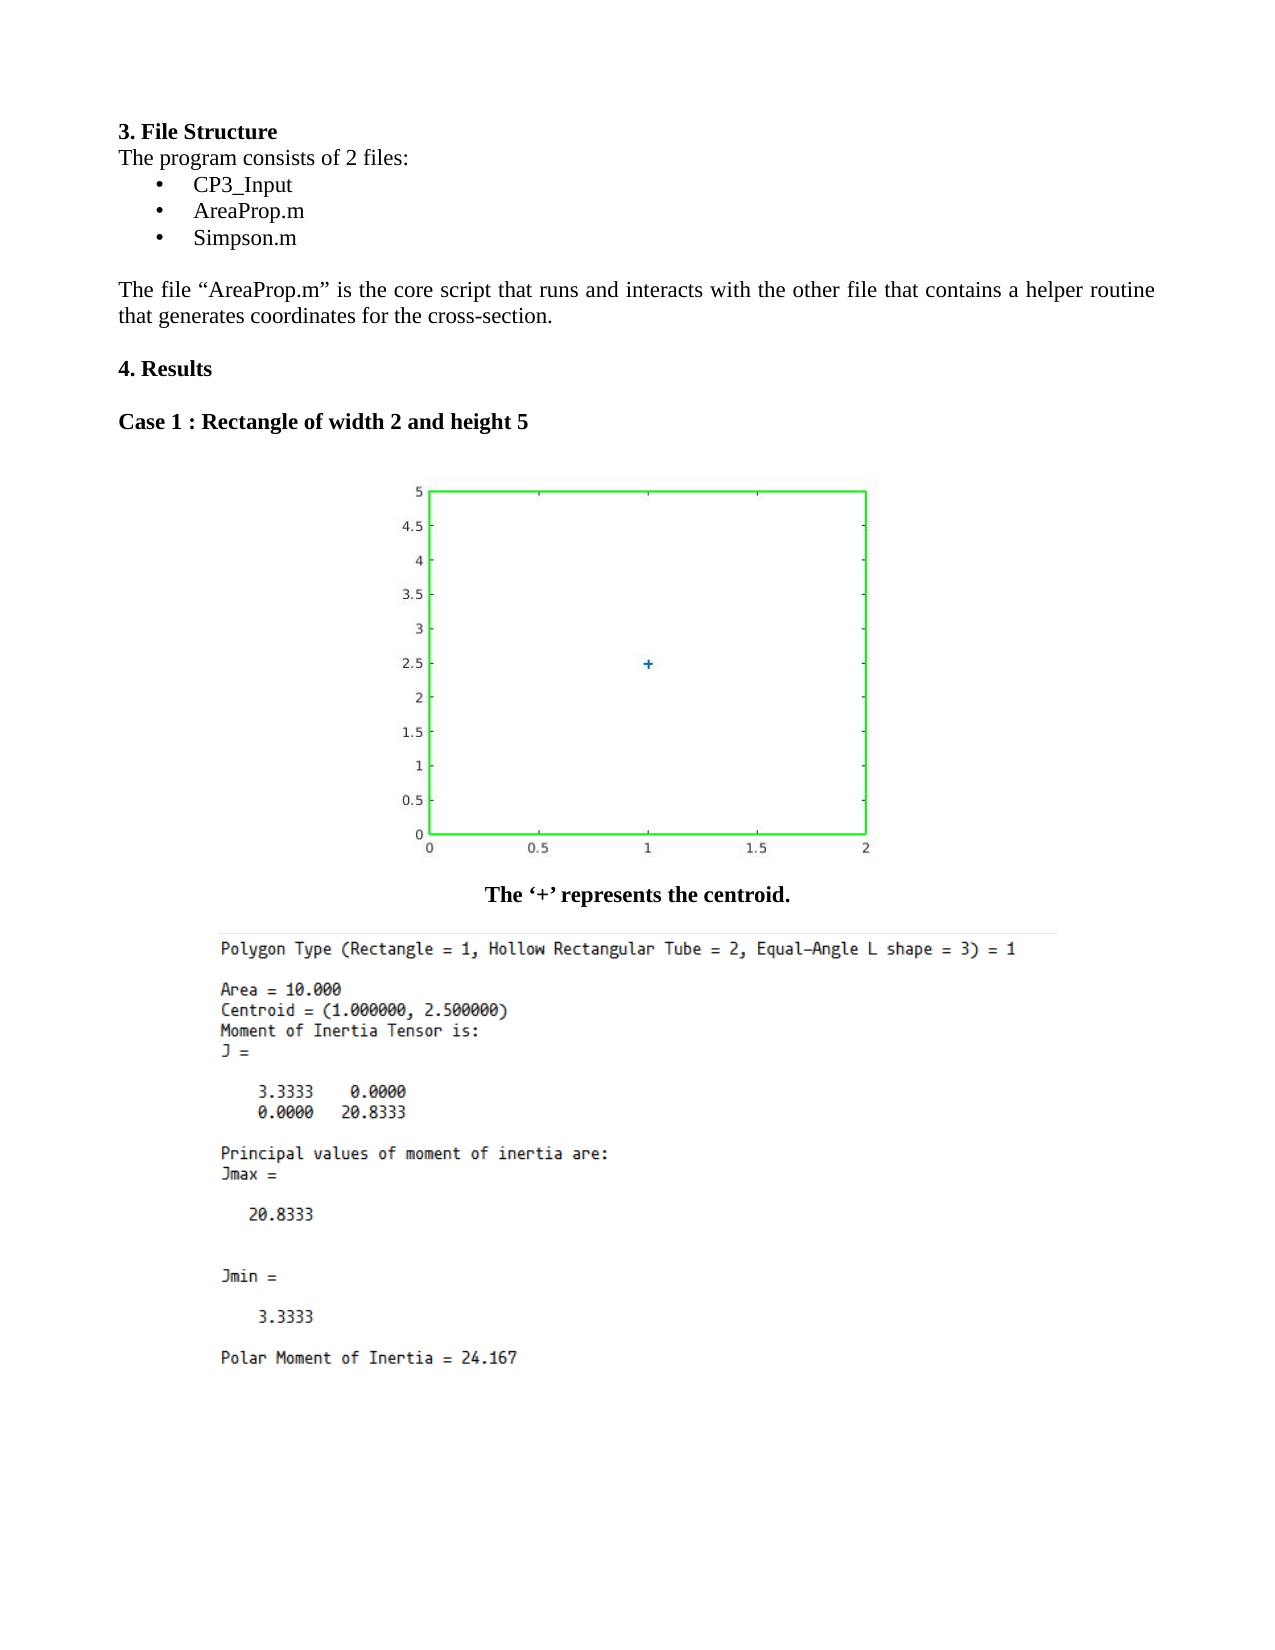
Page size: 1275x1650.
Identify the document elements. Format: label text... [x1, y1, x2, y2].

text Case 1 : Rectangle of width 2 and height 5 [118, 408, 1157, 434]
text The program consists of 2 files: [118, 144, 1157, 171]
list Simpson.m [156, 223, 1157, 250]
text 4. Results [118, 355, 1157, 382]
text 3. File Structure [118, 118, 1157, 144]
picture [217, 933, 1058, 1369]
text The ‘+’ represents the centroid. [118, 461, 1157, 907]
list AreaProp.m [156, 197, 1157, 223]
picture [356, 460, 919, 881]
list CP3_Input [156, 171, 1157, 197]
text The file “AreaProp.m” is the core script that runs and interacts with the other file that contains a helper routine that generates coordinates for the cross-section. [118, 276, 1157, 329]
